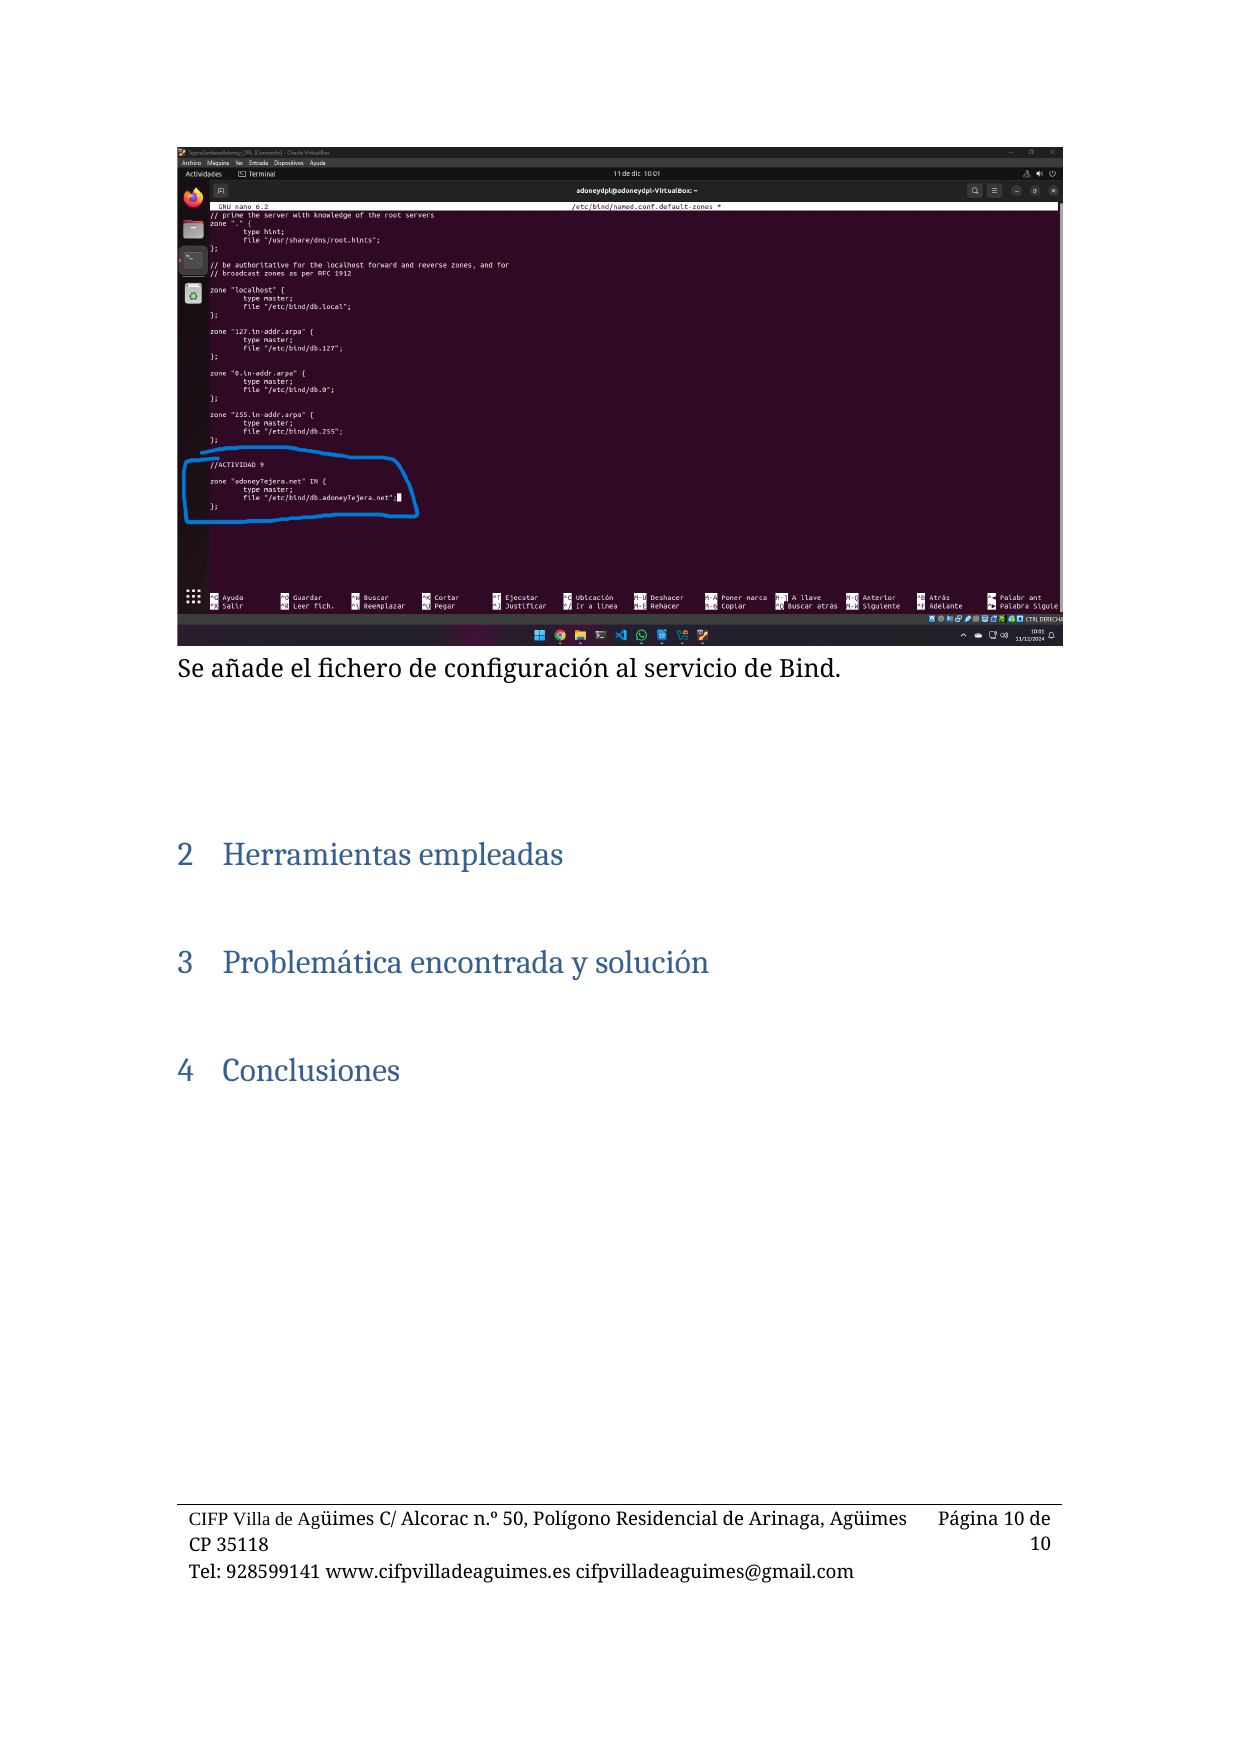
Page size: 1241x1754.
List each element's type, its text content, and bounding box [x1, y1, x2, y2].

subtitle Conclusiones [177, 1052, 1063, 1090]
subtitle Problemática encontrada y solución [177, 943, 1063, 982]
picture [177, 147, 1063, 646]
text Se añade el fichero de configuración al servicio de Bind. [177, 646, 1063, 685]
subtitle Herramientas empleadas [177, 835, 1063, 873]
